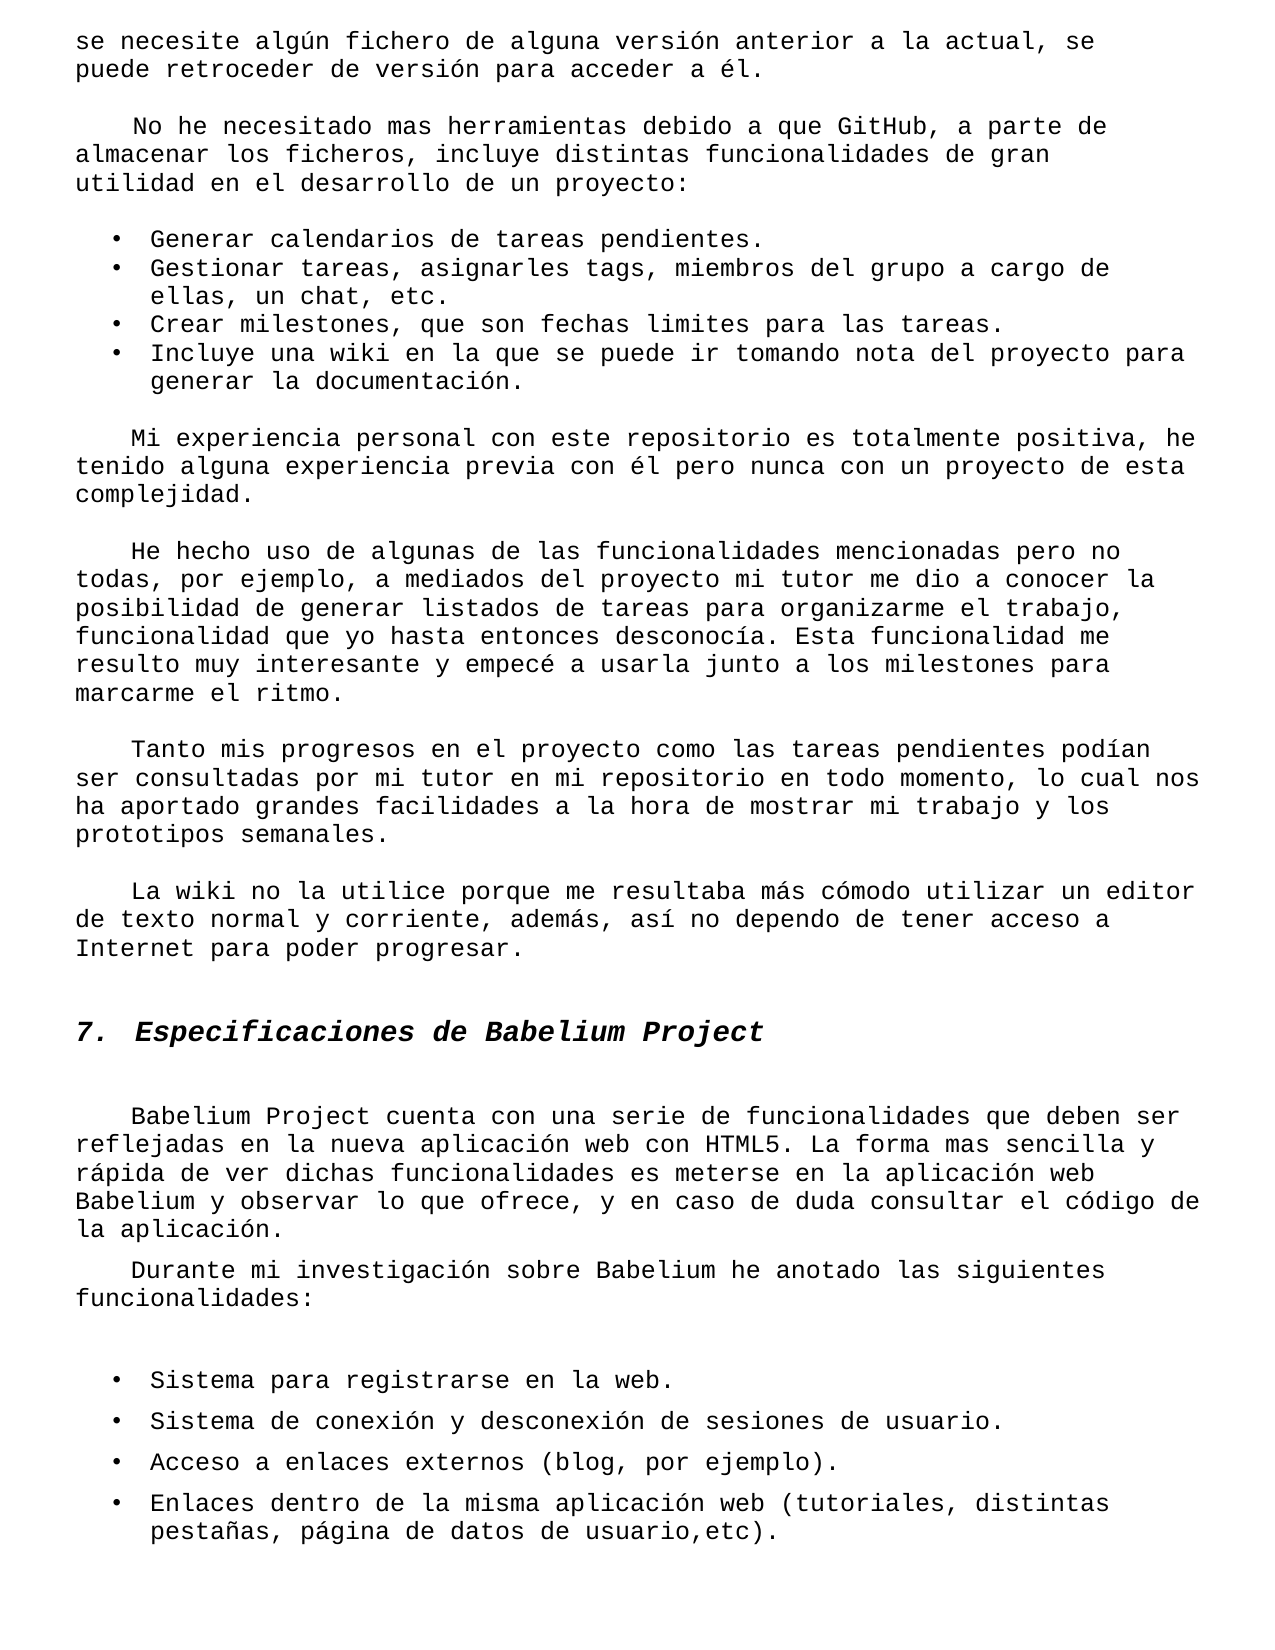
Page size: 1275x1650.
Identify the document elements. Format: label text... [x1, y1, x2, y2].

list Sistema de conexión y desconexión de sesiones de usuario. [112, 1408, 1200, 1437]
list Crear milestones, que son fechas limites para las tareas. [112, 312, 1200, 340]
list Generar calendarios de tareas pendientes. [112, 227, 1200, 255]
list Gestionar tareas, asignarles tags, miembros del grupo a cargo de ellas, un chat, etc. [112, 255, 1200, 312]
text Mi experiencia personal con este repositorio es totalmente positiva, he tenido alguna experiencia previa con él pero nunca con un proyecto de esta complejidad. [75, 425, 1200, 510]
list Acceso a enlaces externos (blog, por ejemplo). [112, 1449, 1200, 1478]
list Sistema para registrarse en la web. [112, 1368, 1200, 1396]
list Enlaces dentro de la misma aplicación web (tutoriales, distintas pestañas, página de datos de usuario,etc). [112, 1490, 1200, 1547]
text He hecho uso de algunas de las funcionalidades mencionadas pero no todas, por ejemplo, a mediados del proyecto mi tutor me dio a conocer la posibilidad de generar listados de tareas para organizarme el trabajo, funcionalidad que yo hasta entonces desconocía. Esta funcionalidad me resulto muy interesante y empecé a usarla junto a los milestones para marcarme el ritmo. [75, 539, 1200, 709]
text No he necesitado mas herramientas debido a que GitHub, a parte de almacenar los ficheros, incluye distintas funcionalidades de gran utilidad en el desarrollo de un proyecto: [75, 114, 1137, 199]
text Babelium Project cuenta con una serie de funcionalidades que deben ser reflejadas en la nueva aplicación web con HTML5. La forma mas sencilla y rápida de ver dichas funcionalidades es meterse en la aplicación web Babelium y observar lo que ofrece, y en caso de duda consultar el código de la aplicación. [75, 1103, 1200, 1245]
text Tanto mis progresos en el proyecto como las tareas pendientes podían ser consultadas por mi tutor en mi repositorio en todo momento, lo cual nos ha aportado grandes facilidades a la hora de mostrar mi trabajo y los prototipos semanales. [75, 737, 1200, 850]
text La wiki no la utilice porque me resultaba más cómodo utilizar un editor de texto normal y corriente, además, así no dependo de tener acceso a Internet para poder progresar. [75, 879, 1200, 964]
subtitle Especificaciones de Babelium Project [75, 1017, 1200, 1050]
list Incluye una wiki en la que se puede ir tomando nota del proyecto para generar la documentación. [112, 340, 1200, 397]
text se necesite algún fichero de alguna versión anterior a la actual, se puede retroceder de versión para acceder a él. [75, 29, 1137, 85]
text Durante mi investigación sobre Babelium he anotado las siguientes funcionalidades: [75, 1258, 1200, 1314]
